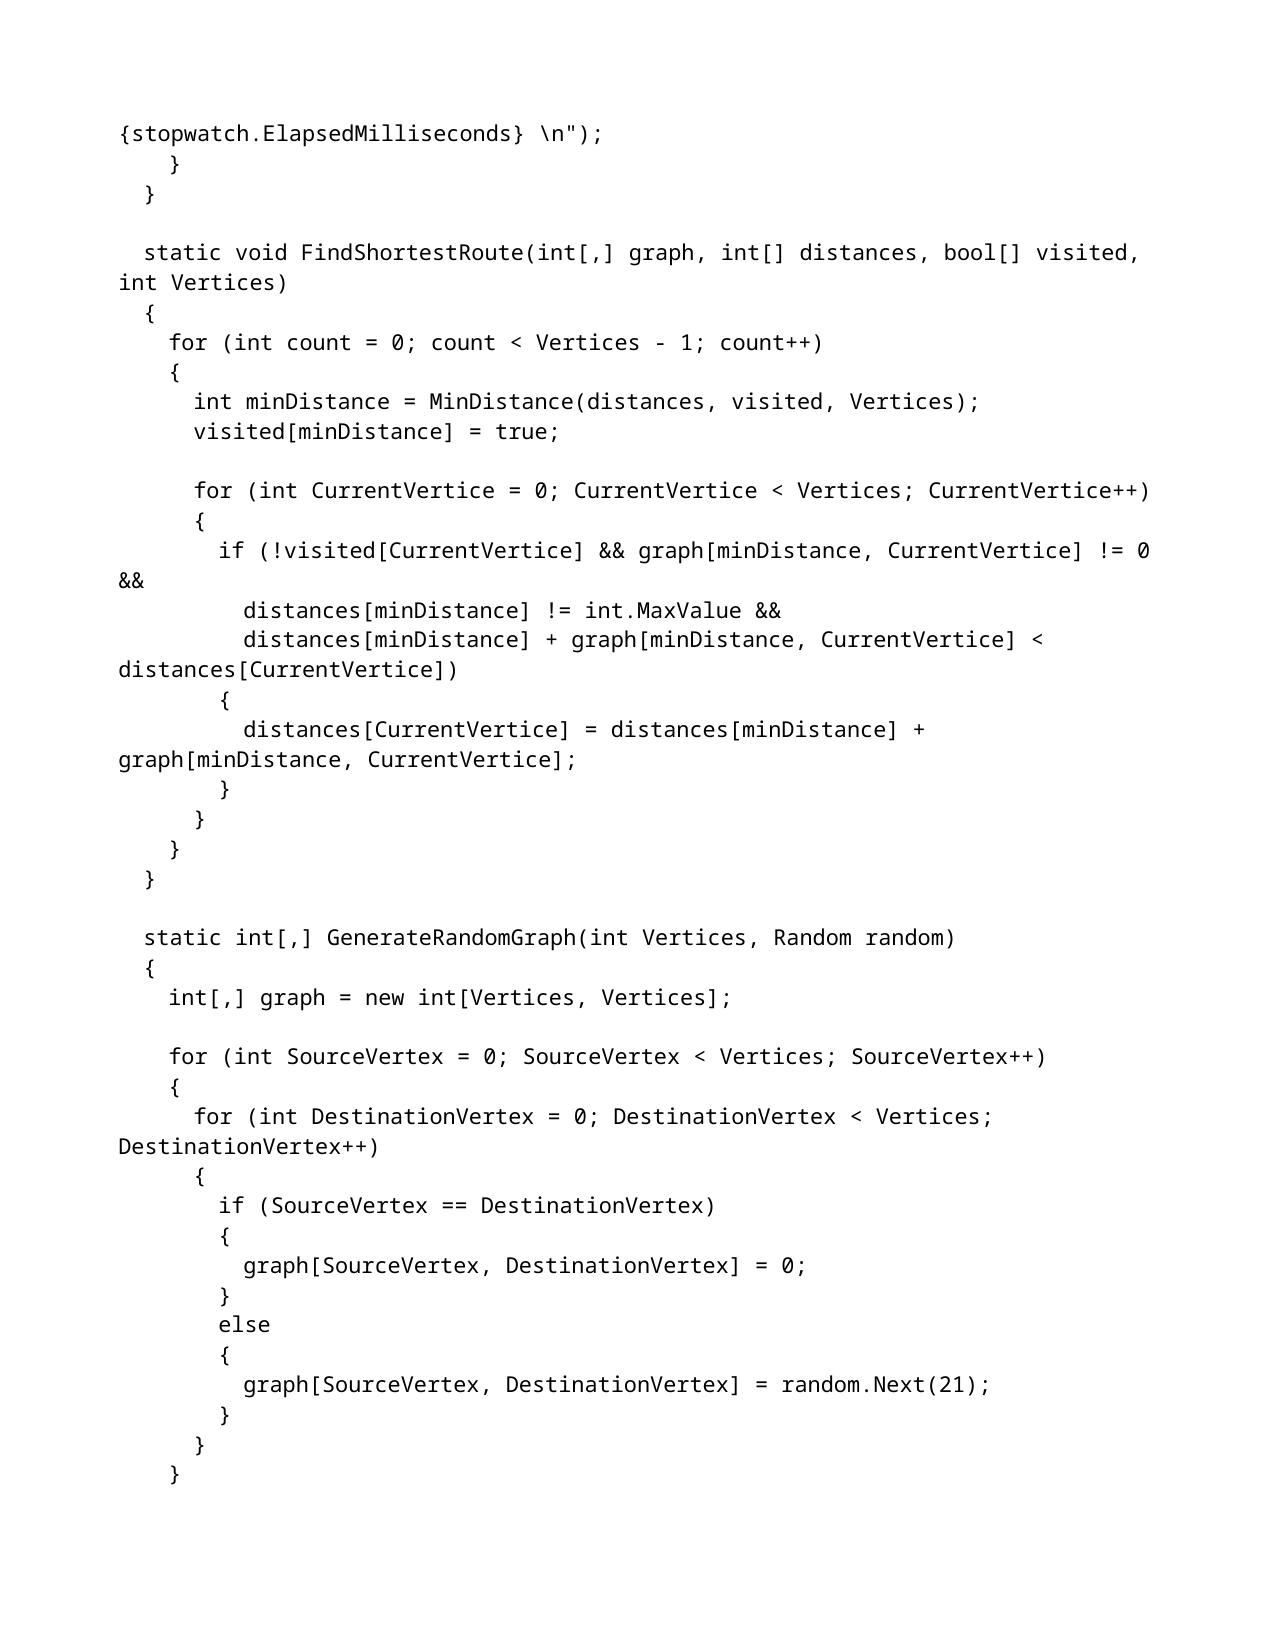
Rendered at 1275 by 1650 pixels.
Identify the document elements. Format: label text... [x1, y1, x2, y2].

text static int[,] GenerateRandomGraph(int Vertices, Random random) [118, 922, 1157, 952]
text { [118, 952, 1157, 982]
text distances[minDistance] != int.MaxValue && [118, 594, 1157, 624]
text if (!visited[CurrentVertice] && graph[minDistance, CurrentVertice] != 0 && [118, 535, 1157, 594]
text for (int count = 0; count < Vertices - 1; count++) [118, 327, 1157, 356]
text { [118, 356, 1157, 386]
text for (int SourceVertex = 0; SourceVertex < Vertices; SourceVertex++) [118, 1041, 1157, 1071]
text distances[CurrentVertice] = distances[minDistance] + graph[minDistance, CurrentVertice]; [118, 714, 1157, 773]
text { [118, 1339, 1157, 1369]
text { [118, 297, 1157, 327]
text int[,] graph = new int[Vertices, Vertices]; [118, 982, 1157, 1012]
text } [118, 1399, 1157, 1428]
text { [118, 684, 1157, 714]
text } [118, 863, 1157, 892]
text } [118, 773, 1157, 803]
text } [118, 1458, 1157, 1488]
text { [118, 1160, 1157, 1190]
text } [118, 803, 1157, 833]
text if (SourceVertex == DestinationVertex) [118, 1190, 1157, 1220]
text distances[minDistance] + graph[minDistance, CurrentVertice] < distances[CurrentVertice]) [118, 624, 1157, 684]
text } [118, 1428, 1157, 1458]
text { [118, 1071, 1157, 1101]
text graph[SourceVertex, DestinationVertex] = 0; [118, 1250, 1157, 1279]
text for (int DestinationVertex = 0; DestinationVertex < Vertices; DestinationVertex++) [118, 1101, 1157, 1160]
text } [118, 148, 1157, 178]
text visited[minDistance] = true; [118, 416, 1157, 446]
text static void FindShortestRoute(int[,] graph, int[] distances, bool[] visited, int Vertices) [118, 237, 1157, 297]
text for (int CurrentVertice = 0; CurrentVertice < Vertices; CurrentVertice++) [118, 475, 1157, 505]
text } [118, 1279, 1157, 1309]
text { [118, 505, 1157, 535]
text graph[SourceVertex, DestinationVertex] = random.Next(21); [118, 1369, 1157, 1399]
text } [118, 833, 1157, 863]
text } [118, 178, 1157, 207]
text {stopwatch.ElapsedMilliseconds} \n"); [118, 118, 1157, 148]
text else [118, 1309, 1157, 1339]
text int minDistance = MinDistance(distances, visited, Vertices); [118, 386, 1157, 416]
text { [118, 1220, 1157, 1250]
